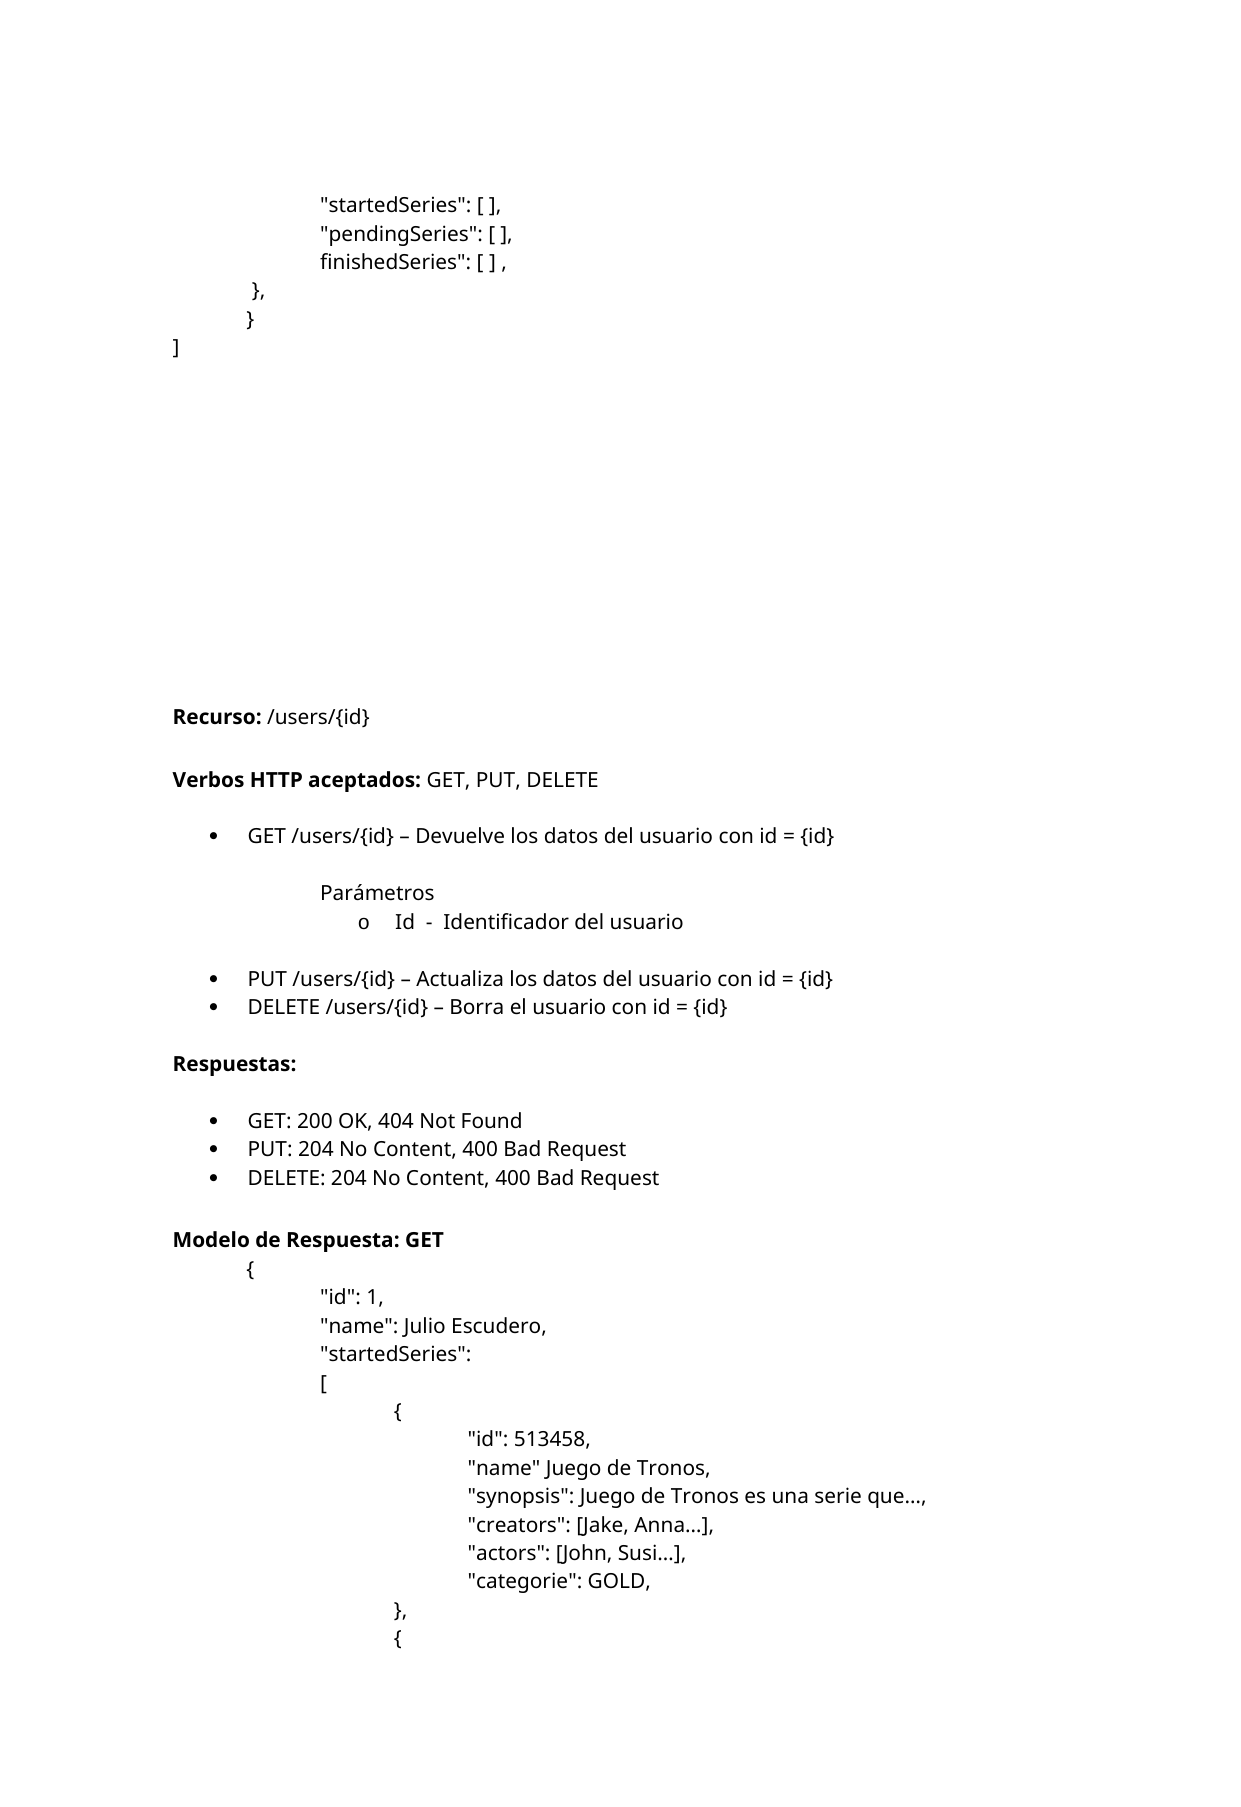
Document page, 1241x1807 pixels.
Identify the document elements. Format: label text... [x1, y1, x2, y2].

text "name": Julio Escudero, [320, 1311, 1086, 1339]
text "id": 513458, [467, 1424, 1086, 1453]
text Recurso: /users/{id} [172, 702, 1086, 731]
text "startedSeries": [320, 1339, 1086, 1368]
list DELETE: 204 No Content, 400 Bad Request [210, 1163, 1086, 1191]
list GET: 200 OK, 404 Not Found [210, 1106, 1086, 1134]
text [ [320, 1368, 1086, 1396]
text }, [172, 276, 1086, 304]
text "synopsis": Juego de Tronos es una serie que…, [467, 1481, 1086, 1510]
text finishedSeries": [ ] , [320, 247, 1086, 276]
list GET /users/{id} – Devuelve los datos del usuario con id = {id} [210, 822, 1086, 850]
text "name" Juego de Tronos, [467, 1453, 1086, 1481]
text Respuestas: [172, 1049, 1086, 1078]
text "startedSeries": [ ], [320, 190, 1086, 219]
text "id": 1, [320, 1282, 1086, 1311]
list PUT: 204 No Content, 400 Bad Request [210, 1134, 1086, 1163]
text { [246, 1254, 1086, 1282]
text Modelo de Respuesta: GET [172, 1225, 1086, 1254]
text } [172, 304, 1086, 332]
list Id - Identificador del usuario [357, 907, 1086, 935]
text }, [394, 1595, 1086, 1623]
text ] [172, 332, 1086, 361]
list PUT /users/{id} – Actualiza los datos del usuario con id = {id} [210, 964, 1086, 992]
text "pendingSeries": [ ], [320, 219, 1086, 247]
text "categorie": GOLD, [467, 1567, 1086, 1595]
text Parámetros [246, 878, 1086, 907]
text "creators": [Jake, Anna…], [467, 1510, 1086, 1538]
text { [394, 1623, 1086, 1652]
text Verbos HTTP aceptados: GET, PUT, DELETE [172, 765, 1086, 793]
text { [394, 1396, 1086, 1424]
list DELETE /users/{id} – Borra el usuario con id = {id} [210, 992, 1086, 1021]
text "actors": [John, Susi…], [467, 1538, 1086, 1567]
